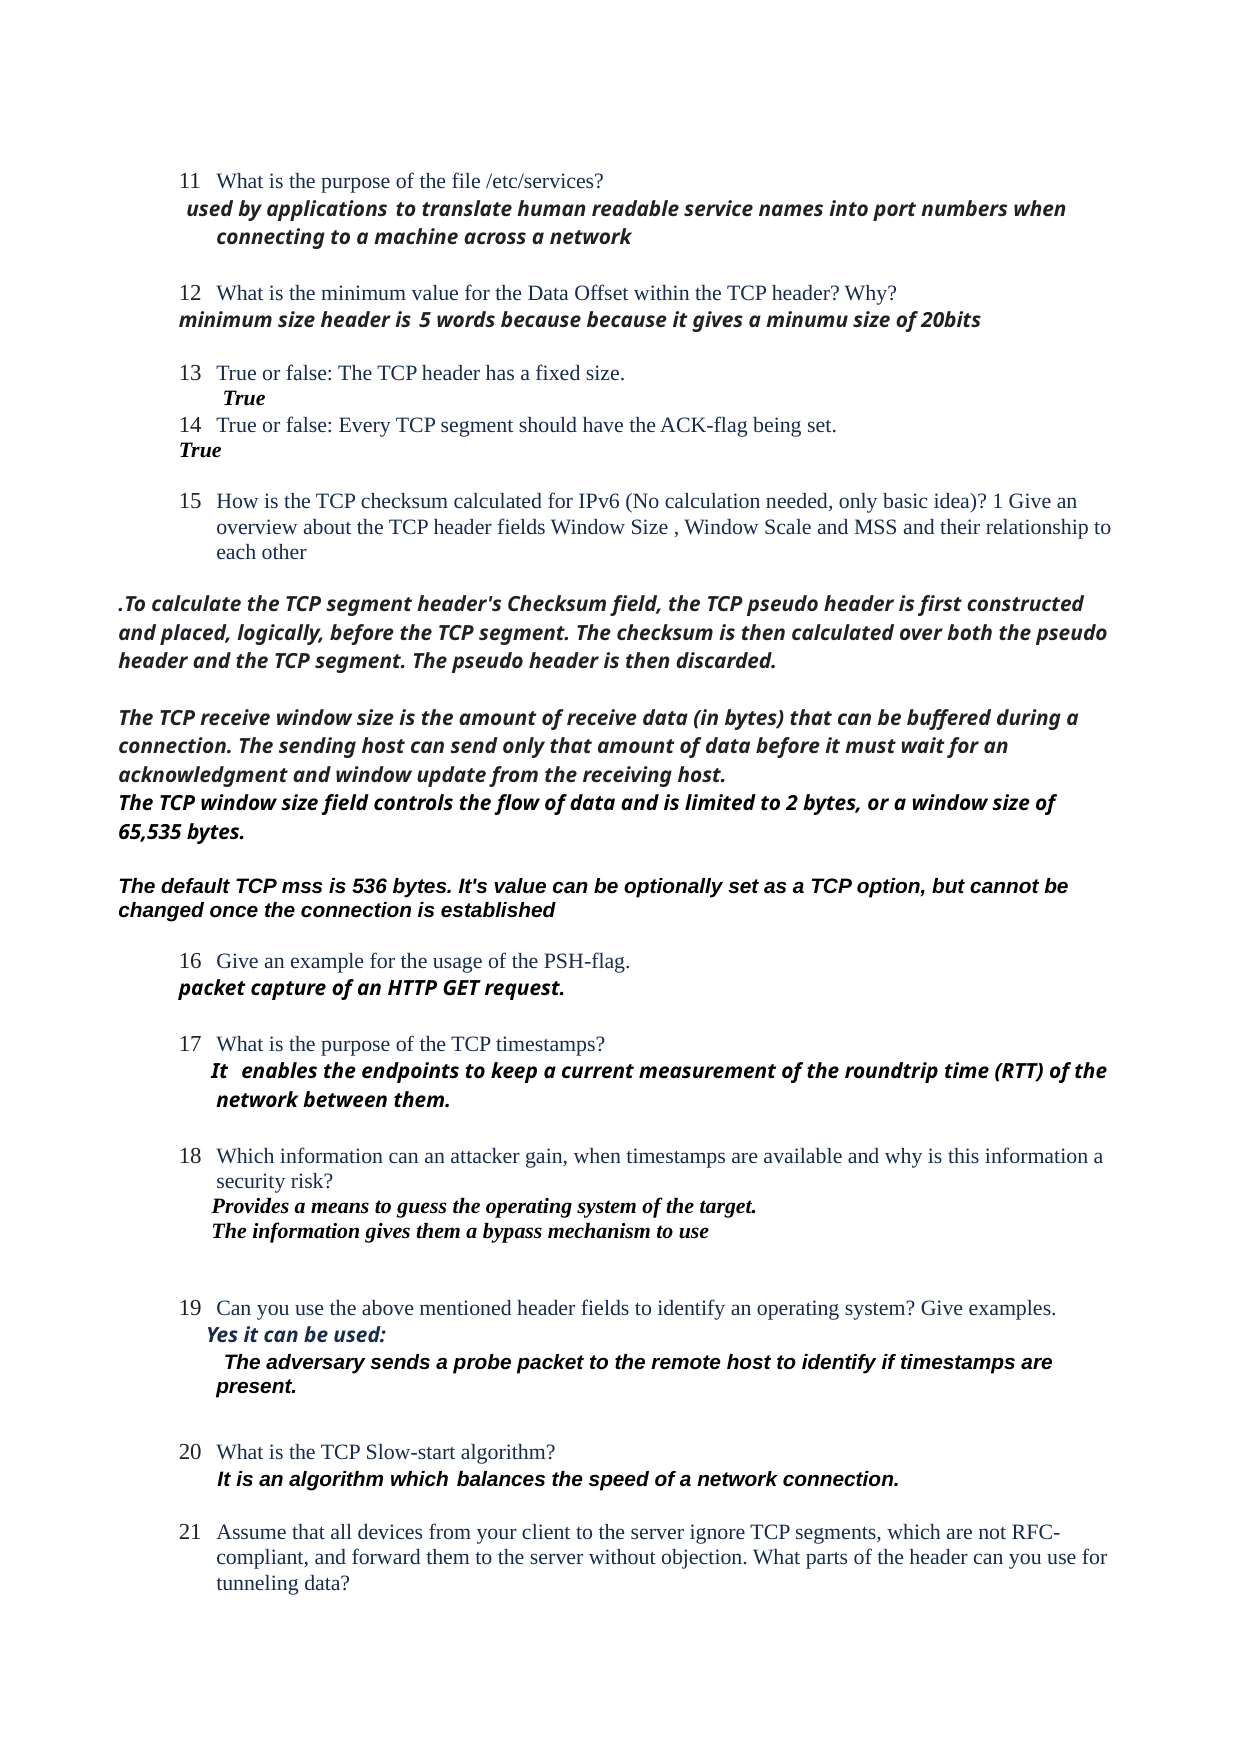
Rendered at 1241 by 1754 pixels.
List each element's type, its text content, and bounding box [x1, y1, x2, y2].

text Provides a means to guess the operating system of the target. [178, 1193, 1122, 1218]
list What is the minimum value for the Data Offset within the TCP header? Why? [178, 279, 1122, 305]
text Yes it can be used: [178, 1321, 1122, 1349]
text The default TCP mss is 536 bytes. It's value can be optionally set as a TCP option, but cannot be changed once the connection is established [118, 874, 1122, 922]
list What is the purpose of the TCP timestamps? [178, 1030, 1122, 1056]
list Give an example for the usage of the PSH-flag. [178, 947, 1122, 973]
list Which information can an attacker gain, when timestamps are available and why is this information a security risk? [178, 1142, 1122, 1193]
text It enables the endpoints to keep a current measurement of the roundtrip time (RTT) of the network between them. [178, 1056, 1122, 1113]
list How is the TCP checksum calculated for IPv6 (No calculation needed, only basic idea)? 1 Give an overview about the TCP header fields Window Size , Window Scale and MSS and their relationship to each other [178, 487, 1122, 564]
text The TCP receive window size is the amount of receive data (in bytes) that can be buffered during a connection. The sending host can send only that amount of data before it must wait for an acknowledgment and window update from the receiving host. [118, 703, 1122, 788]
list What is the TCP Slow-start algorithm? [178, 1438, 1122, 1464]
list .To calculate the TCP segment header's Checksum field, the TCP pseudo header is first constructed and placed, logically, before the TCP segment. The checksum is then calculated over both the pseudo header and the TCP segment. The pseudo header is then discarded. [118, 589, 1122, 675]
list Assume that all devices from your client to the server ignore TCP segments, which are not RFC-compliant, and forward them to the server without objection. What parts of the header can you use for tunneling data? [178, 1518, 1122, 1595]
text The information gives them a bypass mechanism to use [178, 1218, 1122, 1244]
list What is the purpose of the file /etc/services? [178, 167, 1122, 194]
text The adversary sends a probe packet to the remote host to identify if timestamps are present. [178, 1349, 1122, 1398]
text True [178, 437, 1122, 462]
list Can you use the above mentioned header fields to identify an operating system? Give examples. [178, 1294, 1122, 1321]
text True [178, 385, 1122, 411]
text packet capture of an HTTP GET request. [178, 973, 1122, 1002]
text used by applications to translate human readable service names into port numbers when connecting to a machine across a network [178, 194, 1122, 251]
list True or false: The TCP header has a fixed size. [178, 359, 1122, 385]
text The TCP window size field controls the flow of data and is limited to 2 bytes, or a window size of 65,535 bytes. [118, 788, 1122, 845]
list True or false: Every TCP segment should have the ACK-flag being set. [178, 411, 1122, 437]
text minimum size header is 5 words because because it gives a minumu size of 20bits [178, 305, 1122, 334]
text It is an algorithm which balances the speed of a network connection. [178, 1464, 1122, 1493]
